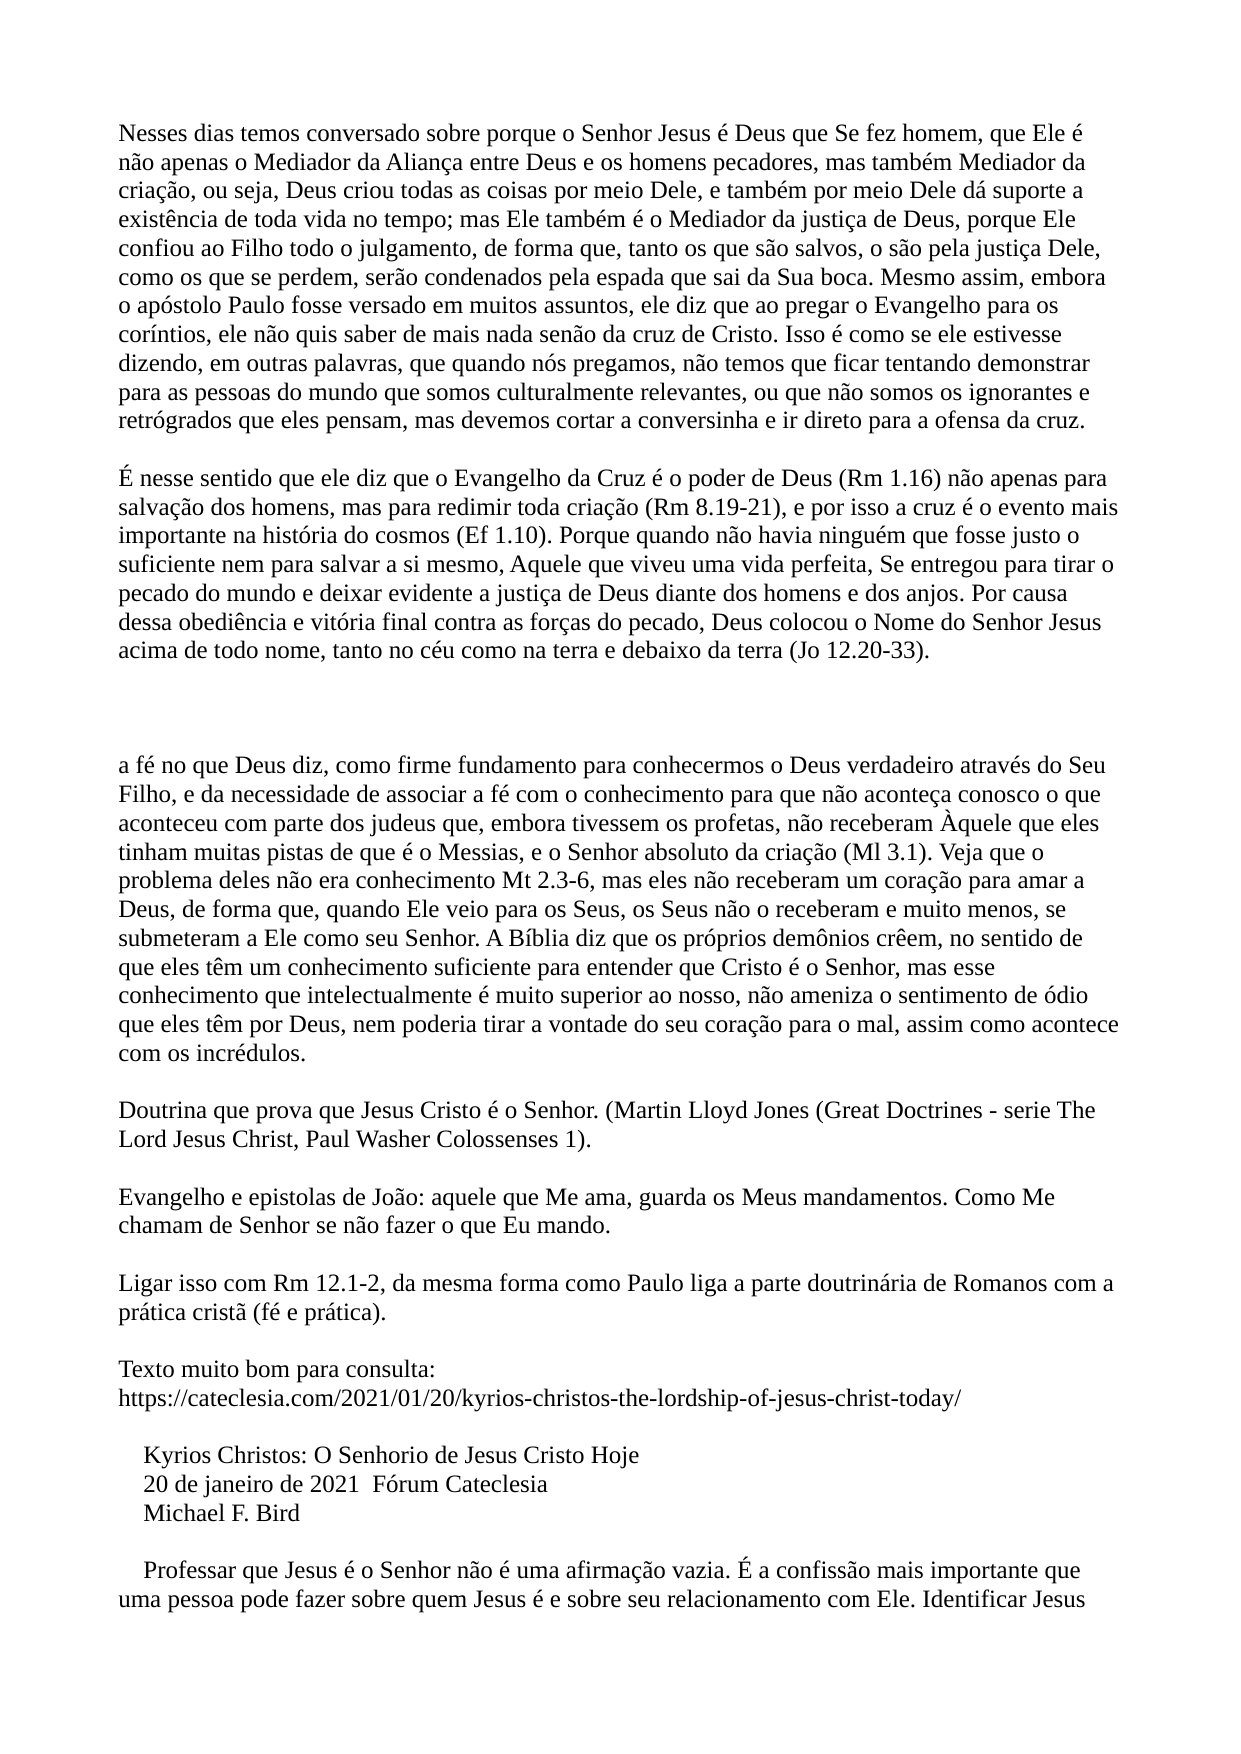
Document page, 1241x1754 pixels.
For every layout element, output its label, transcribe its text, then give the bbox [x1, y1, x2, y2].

text Doutrina que prova que Jesus Cristo é o Senhor. (Martin Lloyd Jones (Great Doctrines - serie The Lord Jesus Christ, Paul Washer Colossenses 1). [118, 1096, 1122, 1153]
text Kyrios Christos: O Senhorio de Jesus Cristo Hoje [118, 1441, 1122, 1469]
text Professar que Jesus é o Senhor não é uma afirmação vazia. É a confissão mais importante que uma pessoa pode fazer sobre quem Jesus é e sobre seu relacionamento com Ele. Identificar Jesus [118, 1556, 1122, 1613]
text 20 de janeiro de 2021 Fórum Cateclesia [118, 1469, 1122, 1498]
text https://cateclesia.com/2021/01/20/kyrios-christos-the-lordship-of-jesus-christ-today/ [118, 1383, 1122, 1412]
text É nesse sentido que ele diz que o Evangelho da Cruz é o poder de Deus (Rm 1.16) não apenas para salvação dos homens, mas para redimir toda criação (Rm 8.19-21), e por isso a cruz é o evento mais importante na história do cosmos (Ef 1.10). Porque quando não havia ninguém que fosse justo o suficiente nem para salvar a si mesmo, Aquele que viveu uma vida perfeita, Se entregou para tirar o pecado do mundo e deixar evidente a justiça de Deus diante dos homens e dos anjos. Por causa dessa obediência e vitória final contra as forças do pecado, Deus colocou o Nome do Senhor Jesus acima de todo nome, tanto no céu como na terra e debaixo da terra (Jo 12.20-33). [118, 463, 1122, 664]
text Evangelho e epistolas de João: aquele que Me ama, guarda os Meus mandamentos. Como Me chamam de Senhor se não fazer o que Eu mando. [118, 1182, 1122, 1239]
text a fé no que Deus diz, como firme fundamento para conhecermos o Deus verdadeiro através do Seu Filho, e da necessidade de associar a fé com o conhecimento para que não aconteça conosco o que aconteceu com parte dos judeus que, embora tivessem os profetas, não receberam Àquele que eles tinham muitas pistas de que é o Messias, e o Senhor absoluto da criação (Ml 3.1). Veja que o problema deles não era conhecimento Mt 2.3-6, mas eles não receberam um coração para amar a Deus, de forma que, quando Ele veio para os Seus, os Seus não o receberam e muito menos, se submeteram a Ele como seu Senhor. A Bíblia diz que os próprios demônios crêem, no sentido de que eles têm um conhecimento suficiente para entender que Cristo é o Senhor, mas esse conhecimento que intelectualmente é muito superior ao nosso, não ameniza o sentimento de ódio que eles têm por Deus, nem poderia tirar a vontade do seu coração para o mal, assim como acontece com os incrédulos. [118, 751, 1122, 1067]
text Texto muito bom para consulta: [118, 1354, 1122, 1383]
text Michael F. Bird [118, 1498, 1122, 1527]
text Ligar isso com Rm 12.1-2, da mesma forma como Paulo liga a parte doutrinária de Romanos com a prática cristã (fé e prática). [118, 1268, 1122, 1326]
text Nesses dias temos conversado sobre porque o Senhor Jesus é Deus que Se fez homem, que Ele é não apenas o Mediador da Aliança entre Deus e os homens pecadores, mas também Mediador da criação, ou seja, Deus criou todas as coisas por meio Dele, e também por meio Dele dá suporte a existência de toda vida no tempo; mas Ele também é o Mediador da justiça de Deus, porque Ele confiou ao Filho todo o julgamento, de forma que, tanto os que são salvos, o são pela justiça Dele, como os que se perdem, serão condenados pela espada que sai da Sua boca. Mesmo assim, embora o apóstolo Paulo fosse versado em muitos assuntos, ele diz que ao pregar o Evangelho para os coríntios, ele não quis saber de mais nada senão da cruz de Cristo. Isso é como se ele estivesse dizendo, em outras palavras, que quando nós pregamos, não temos que ficar tentando demonstrar para as pessoas do mundo que somos culturalmente relevantes, ou que não somos os ignorantes e retrógrados que eles pensam, mas devemos cortar a conversinha e ir direto para a ofensa da cruz. [118, 118, 1122, 434]
